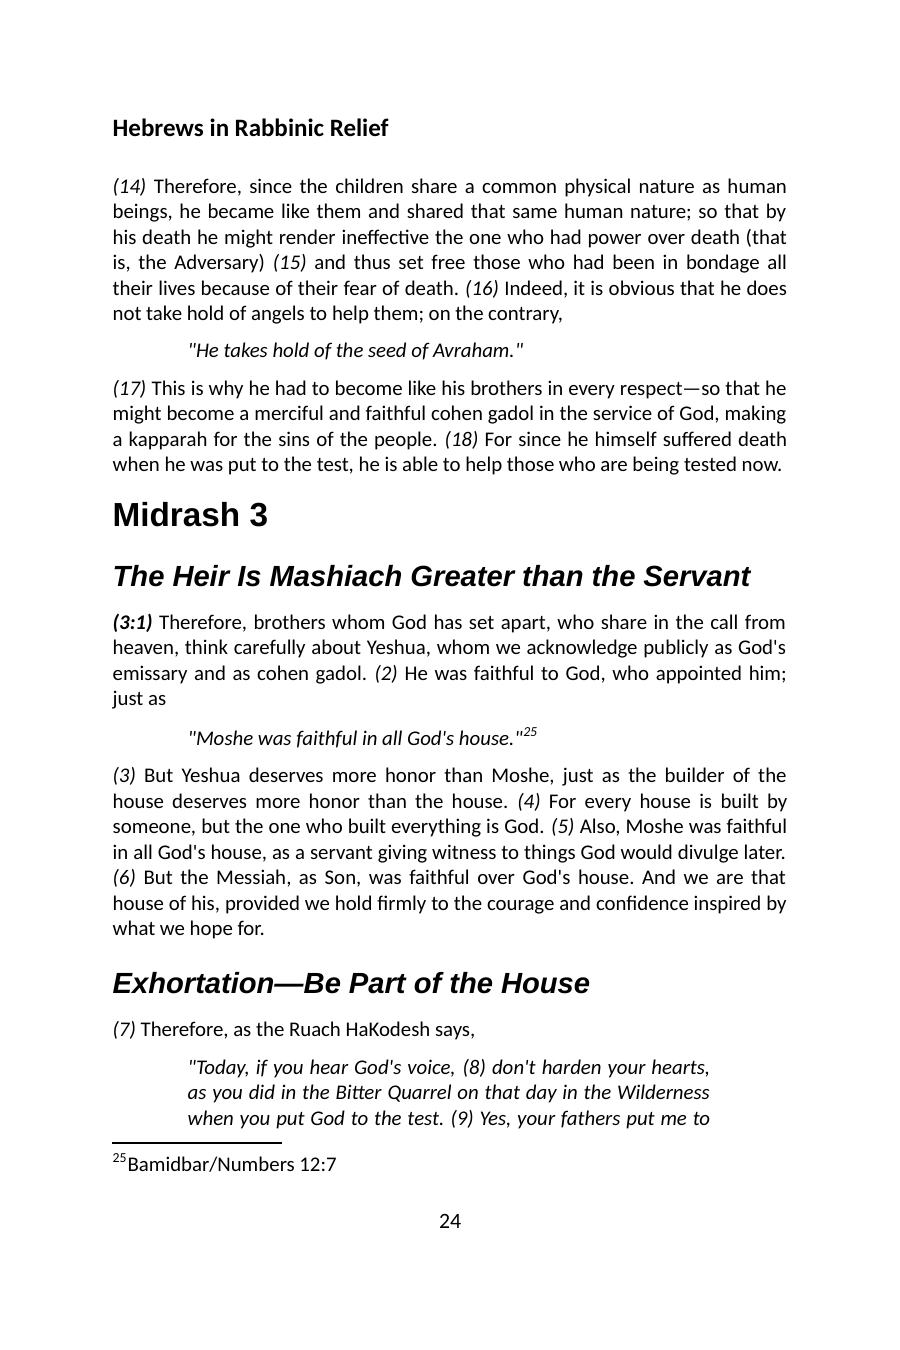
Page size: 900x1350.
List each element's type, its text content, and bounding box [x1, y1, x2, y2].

subtitle Midrash 3 [112, 494, 787, 533]
subtitle Exhortation—Be Part of the House [112, 966, 787, 1000]
text (3:1) Therefore, brothers whom God has set apart, who share in the call from heaven, think carefully about Yeshua, whom we acknowledge publicly as God's emissary and as cohen gadol. (2) He was faithful to God, who appointed him; just as [112, 609, 787, 711]
text "Today, if you hear God's voice, (8) don't harden your hearts, as you did in the Bitter Quarrel on that day in the Wilderness when you put God to the test. (9) Yes, your fathers put me to [187, 1054, 712, 1130]
text "Moshe was faithful in all God's house." [187, 723, 712, 751]
text (14) Therefore, since the children share a common physical nature as human beings, he became like them and shared that same human nature; so that by his death he might render ineffective the one who had power over death (that is, the Adversary) (15) and thus set free those who had been in bondage all their lives because of their fear of death. (16) Indeed, it is obvious that he does not take hold of angels to help them; on the contrary, [112, 173, 787, 326]
text "He takes hold of the seed of Avraham." [187, 337, 712, 363]
text (3) But Yeshua deserves more honor than Moshe, just as the builder of the house deserves more honor than the house. (4) For every house is built by someone, but the one who built everything is God. (5) Also, Moshe was faithful in all God's house, as a servant giving witness to things God would divulge later. (6) But the Messiah, as Son, was faithful over God's house. And we are that house of his, provided we hold firmly to the courage and confidence inspired by what we hope for. [112, 763, 787, 941]
subtitle The Heir Is Mashiach Greater than the Servant [112, 558, 787, 592]
text Bamidbar/Numbers 12:7 [112, 1149, 787, 1177]
text (7) Therefore, as the Ruach HaKodesh says, [112, 1017, 787, 1042]
text (17) This is why he had to become like his brothers in every respect—so that he might become a merciful and faithful cohen gadol in the service of God, making a kapparah for the sins of the people. (18) For since he himself suffered death when he was put to the test, he is able to help those who are being tested now. [112, 375, 787, 477]
